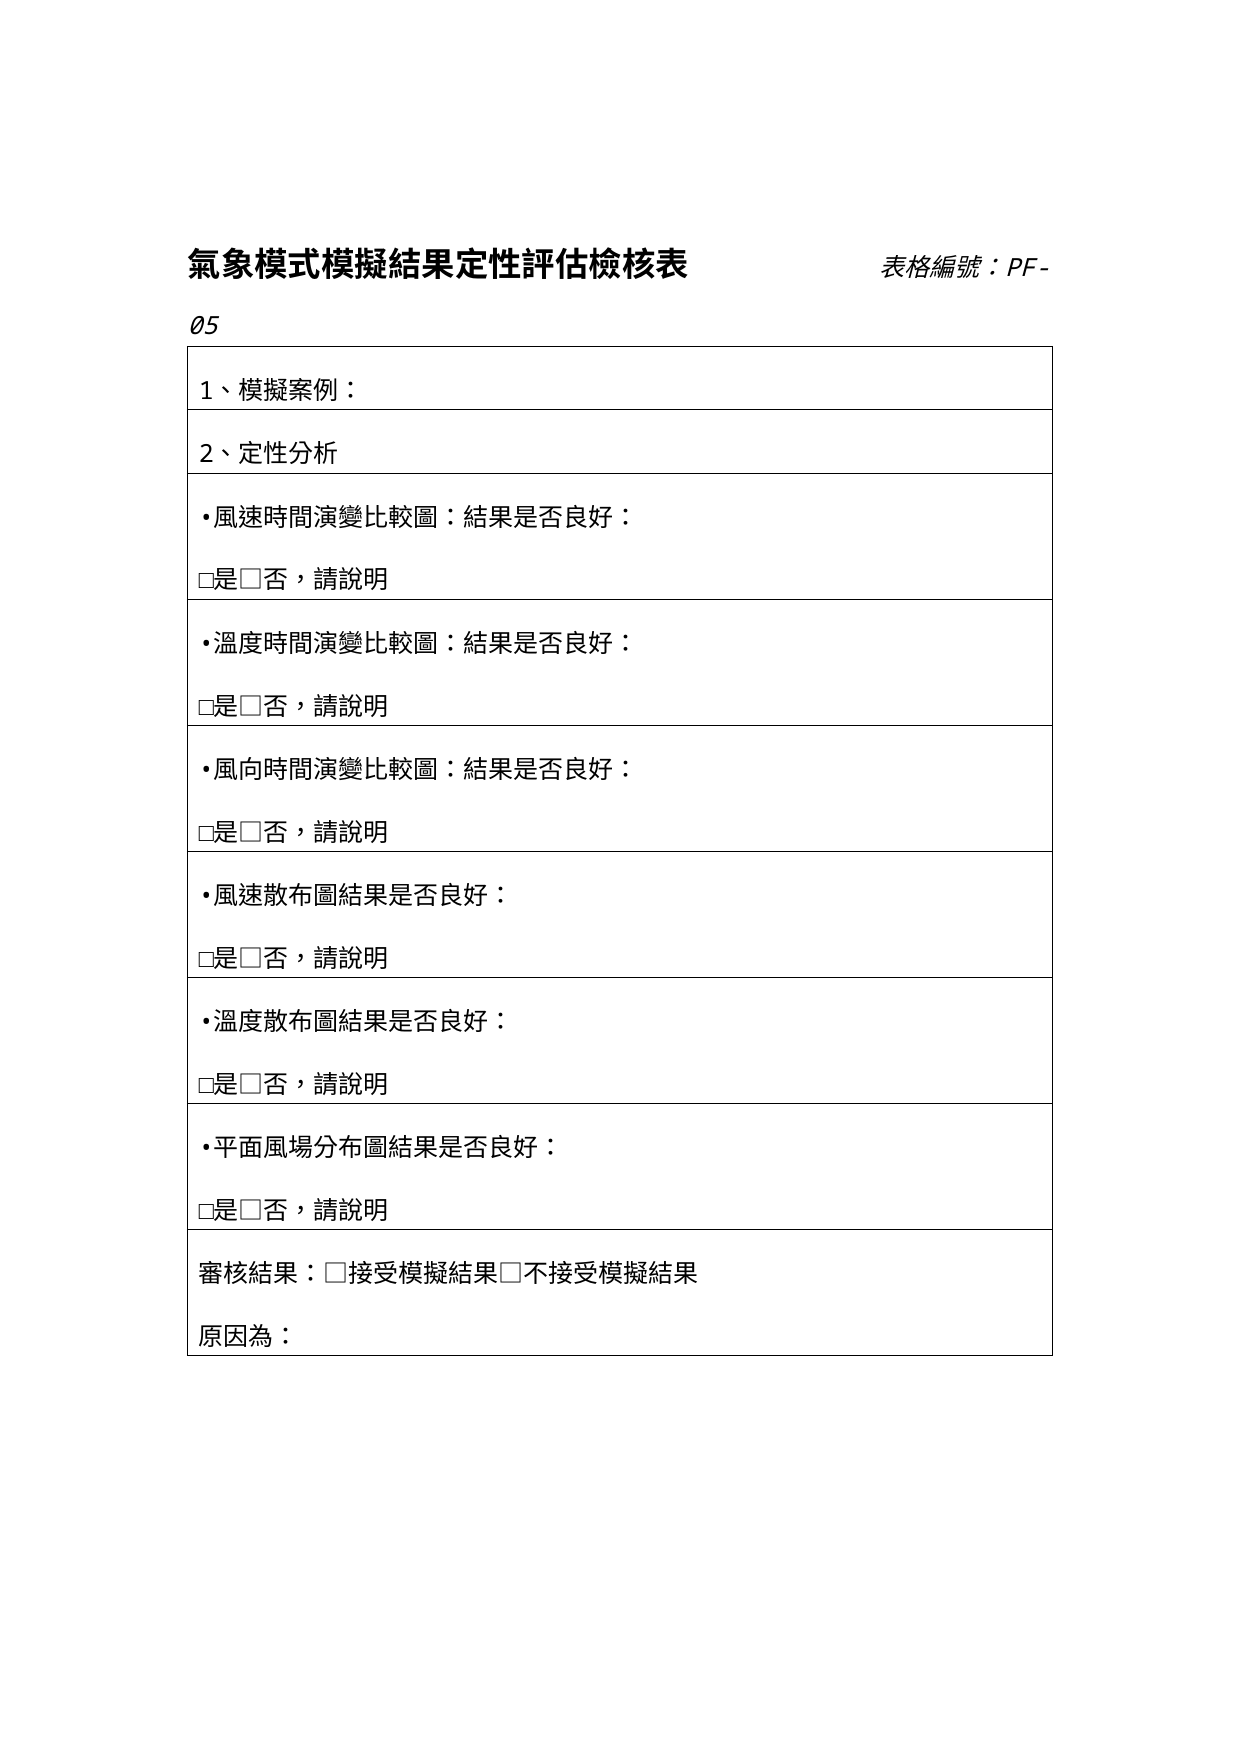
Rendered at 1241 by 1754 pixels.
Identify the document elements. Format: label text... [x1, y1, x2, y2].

table_cell •風向時間演變比較圖：結果是否良好： □是□否，請說明 [188, 726, 1052, 851]
table_cell •風速散布圖結果是否良好： □是□否，請說明 [188, 852, 1052, 977]
table_cell •風速時間演變比較圖：結果是否良好： □是□否，請說明 [188, 474, 1052, 599]
table_cell •平面風場分布圖結果是否良好： □是□否，請說明 [188, 1104, 1052, 1229]
table_cell 2、定性分析 [188, 410, 1052, 473]
text 氣象模式模擬結果定性評估檢核表 表格編號：PF-05 [187, 221, 1053, 346]
table_cell 審核結果：□接受模擬結果□不接受模擬結果 原因為： [188, 1230, 1052, 1355]
table_header 1、模擬案例： [188, 347, 1052, 409]
table_cell •溫度時間演變比較圖：結果是否良好： □是□否，請說明 [188, 600, 1052, 725]
table_cell •溫度散布圖結果是否良好： □是□否，請說明 [188, 978, 1052, 1103]
